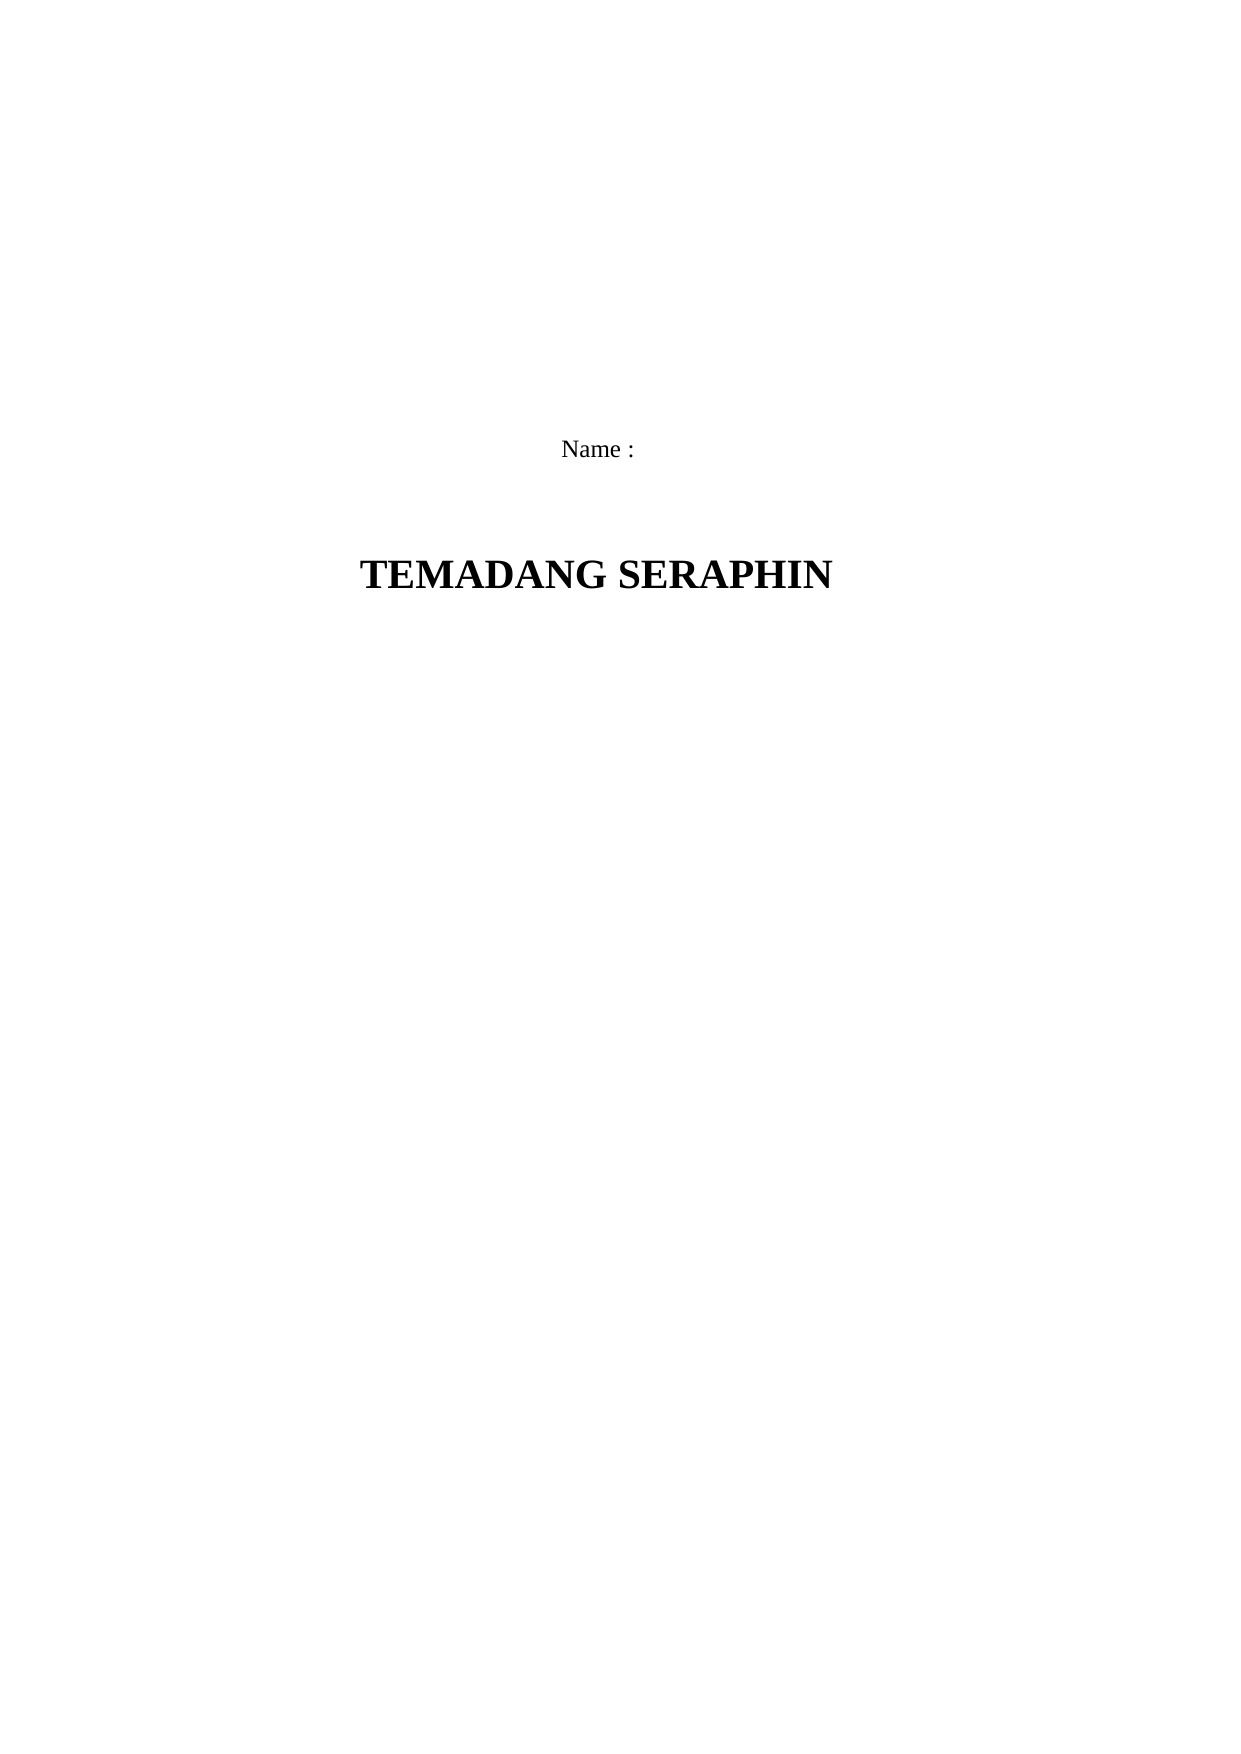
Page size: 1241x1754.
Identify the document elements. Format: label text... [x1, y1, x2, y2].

text Name : [118, 434, 1122, 463]
text TEMADANG SERAPHIN [118, 549, 1122, 597]
